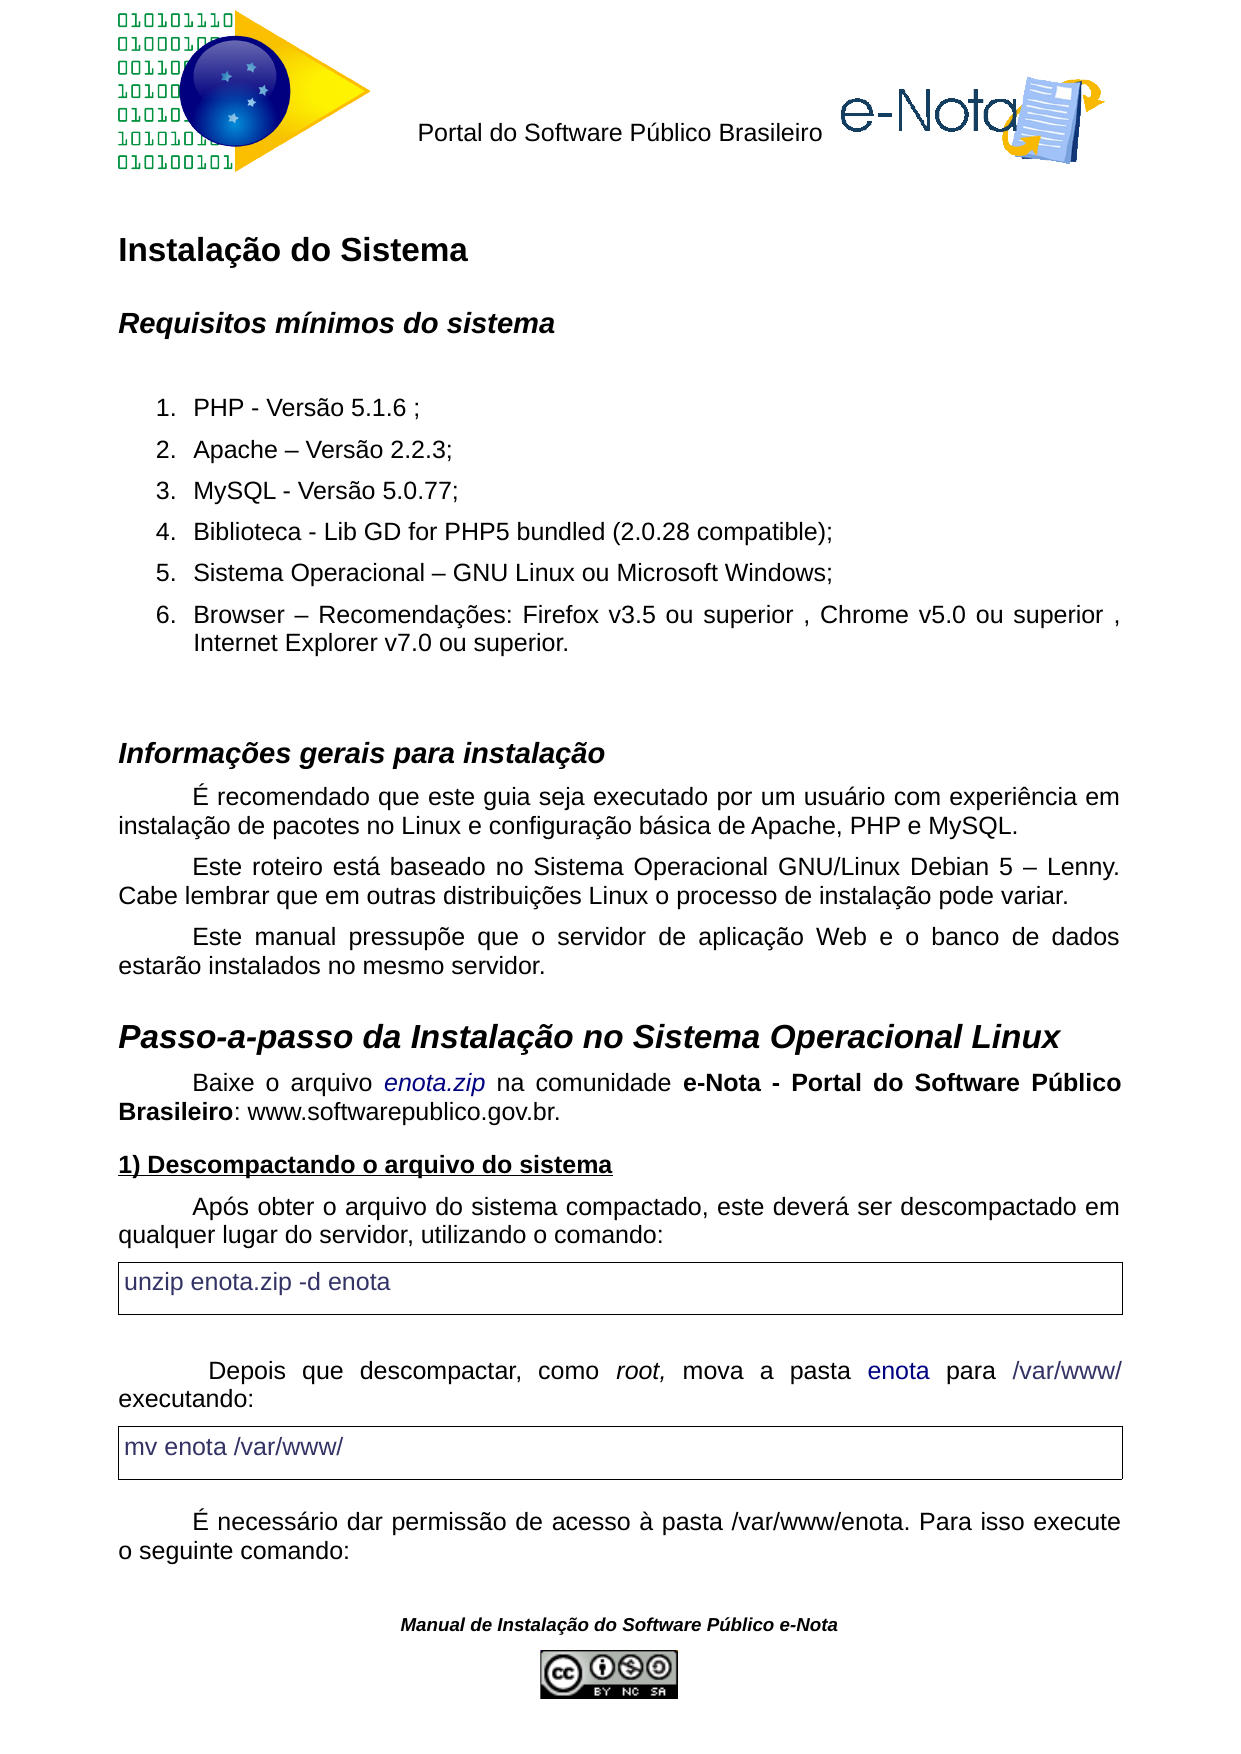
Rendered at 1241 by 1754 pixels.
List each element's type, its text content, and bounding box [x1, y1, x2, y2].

subtitle Informações gerais para instalação [118, 736, 1122, 769]
table_header unzip enota.zip -d enota [119, 1263, 1122, 1314]
subtitle Instalação do Sistema [118, 230, 1122, 268]
table_header mv enota /var/www/ [119, 1427, 1122, 1478]
list Apache – Versão 2.2.3; [156, 434, 1122, 463]
text Este manual pressupõe que o servidor de aplicação Web e o banco de dados estarão instalados no mesmo servidor. [118, 922, 1122, 979]
text Este roteiro está baseado no Sistema Operacional GNU/Linux Debian 5 – Lenny. Cabe lembrar que em outras distribuições Linux o processo de instalação pode variar. [118, 852, 1122, 909]
subtitle Requisitos mínimos do sistema [118, 306, 1122, 339]
list MySQL - Versão 5.0.77; [156, 476, 1122, 504]
subtitle 1) Descompactando o arquivo do sistema [118, 1150, 1122, 1179]
list PHP - Versão 5.1.6 ; [156, 393, 1122, 422]
text Baixe o arquivo enota.zip na comunidade e-Nota - Portal do Software Público Brasileiro: www.softwarepublico.gov.br. [118, 1068, 1122, 1125]
picture [832, 69, 1111, 171]
subtitle Passo-a-passo da Instalação no Sistema Operacional Linux [118, 1017, 1122, 1055]
text É necessário dar permissão de acesso à pasta /var/www/enota. Para isso execute o seguinte comando: [118, 1507, 1122, 1565]
text Após obter o arquivo do sistema compactado, este deverá ser descompactado em qualquer lugar do servidor, utilizando o comando: [118, 1192, 1122, 1249]
text Depois que descompactar, como root, mova a pasta enota para /var/www/ executando: [118, 1356, 1122, 1413]
list Biblioteca - Lib GD for PHP5 bundled (2.0.28 compatible); [156, 517, 1122, 546]
picture [540, 1650, 678, 1699]
list Browser – Recomendações: Firefox v3.5 ou superior , Chrome v5.0 ou superior , Internet Explorer v7.0 ou superior. [156, 599, 1122, 657]
picture [118, 10, 371, 172]
text É recomendado que este guia seja executado por um usuário com experiência em instalação de pacotes no Linux e configuração básica de Apache, PHP e MySQL. [118, 782, 1122, 839]
list Sistema Operacional – GNU Linux ou Microsoft Windows; [156, 558, 1122, 587]
